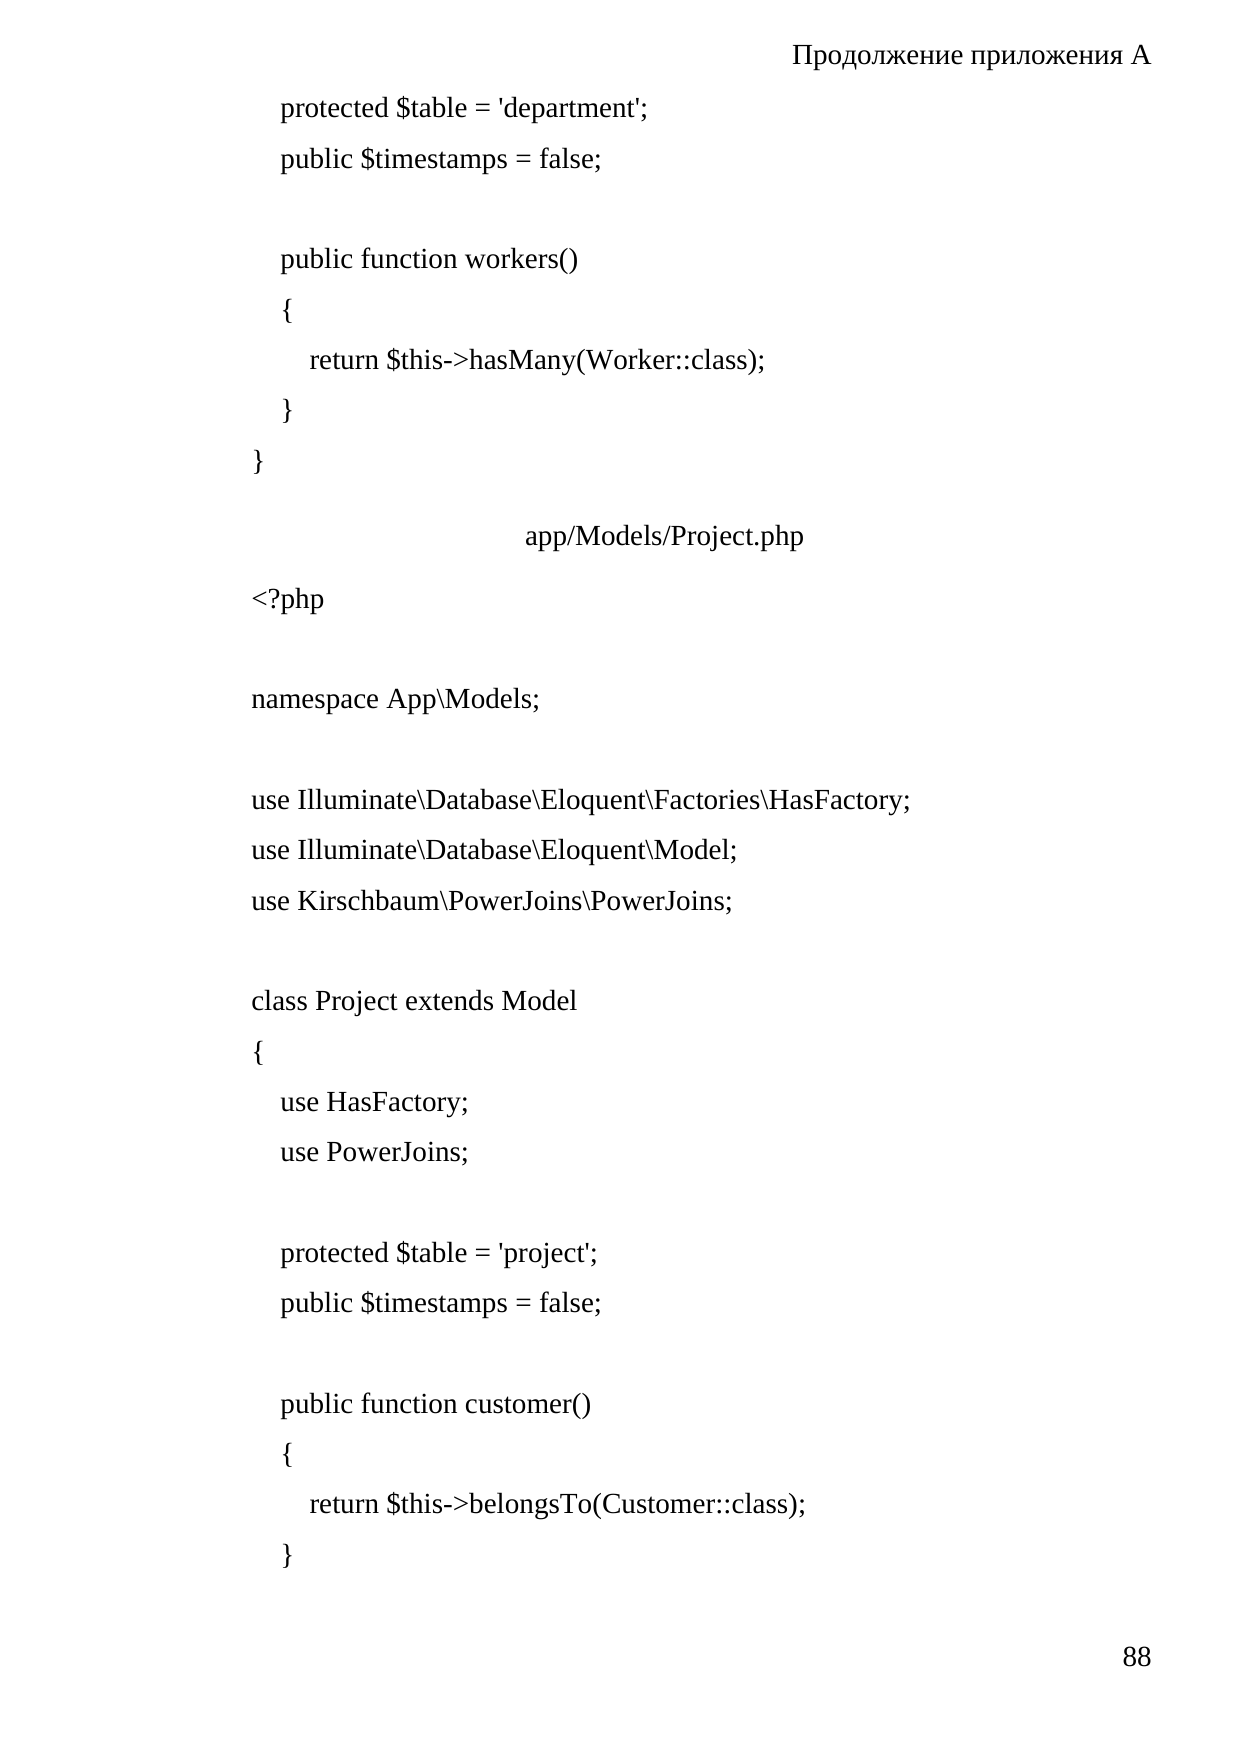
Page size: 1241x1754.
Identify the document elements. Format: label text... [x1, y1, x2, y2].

text { [177, 292, 1152, 325]
text namespace App\Models; [177, 682, 1152, 715]
text public $timestamps = false; [177, 141, 1152, 174]
text public function customer() [177, 1386, 1152, 1419]
text return $this->hasMany(Worker::class); [177, 342, 1152, 376]
text } [177, 1537, 1152, 1570]
text class Project extends Model [177, 983, 1152, 1017]
text } [177, 443, 1152, 476]
text use Illuminate\Database\Eloquent\Factories\HasFactory; [177, 782, 1152, 816]
text use HasFactory; [177, 1084, 1152, 1118]
text use Illuminate\Database\Eloquent\Model; [177, 832, 1152, 866]
text { [177, 1034, 1152, 1067]
text public $timestamps = false; [177, 1285, 1152, 1319]
text protected $table = 'project'; [177, 1235, 1152, 1268]
text protected $table = 'department'; [177, 91, 1152, 124]
subtitle app/Models/Project.php [177, 518, 1152, 552]
text public function workers() [177, 242, 1152, 275]
text } [177, 392, 1152, 426]
text return $this->belongsTo(Customer::class); [177, 1487, 1152, 1520]
text { [177, 1436, 1152, 1470]
text <?php [177, 581, 1152, 614]
text use PowerJoins; [177, 1134, 1152, 1168]
text use Kirschbaum\PowerJoins\PowerJoins; [177, 883, 1152, 916]
